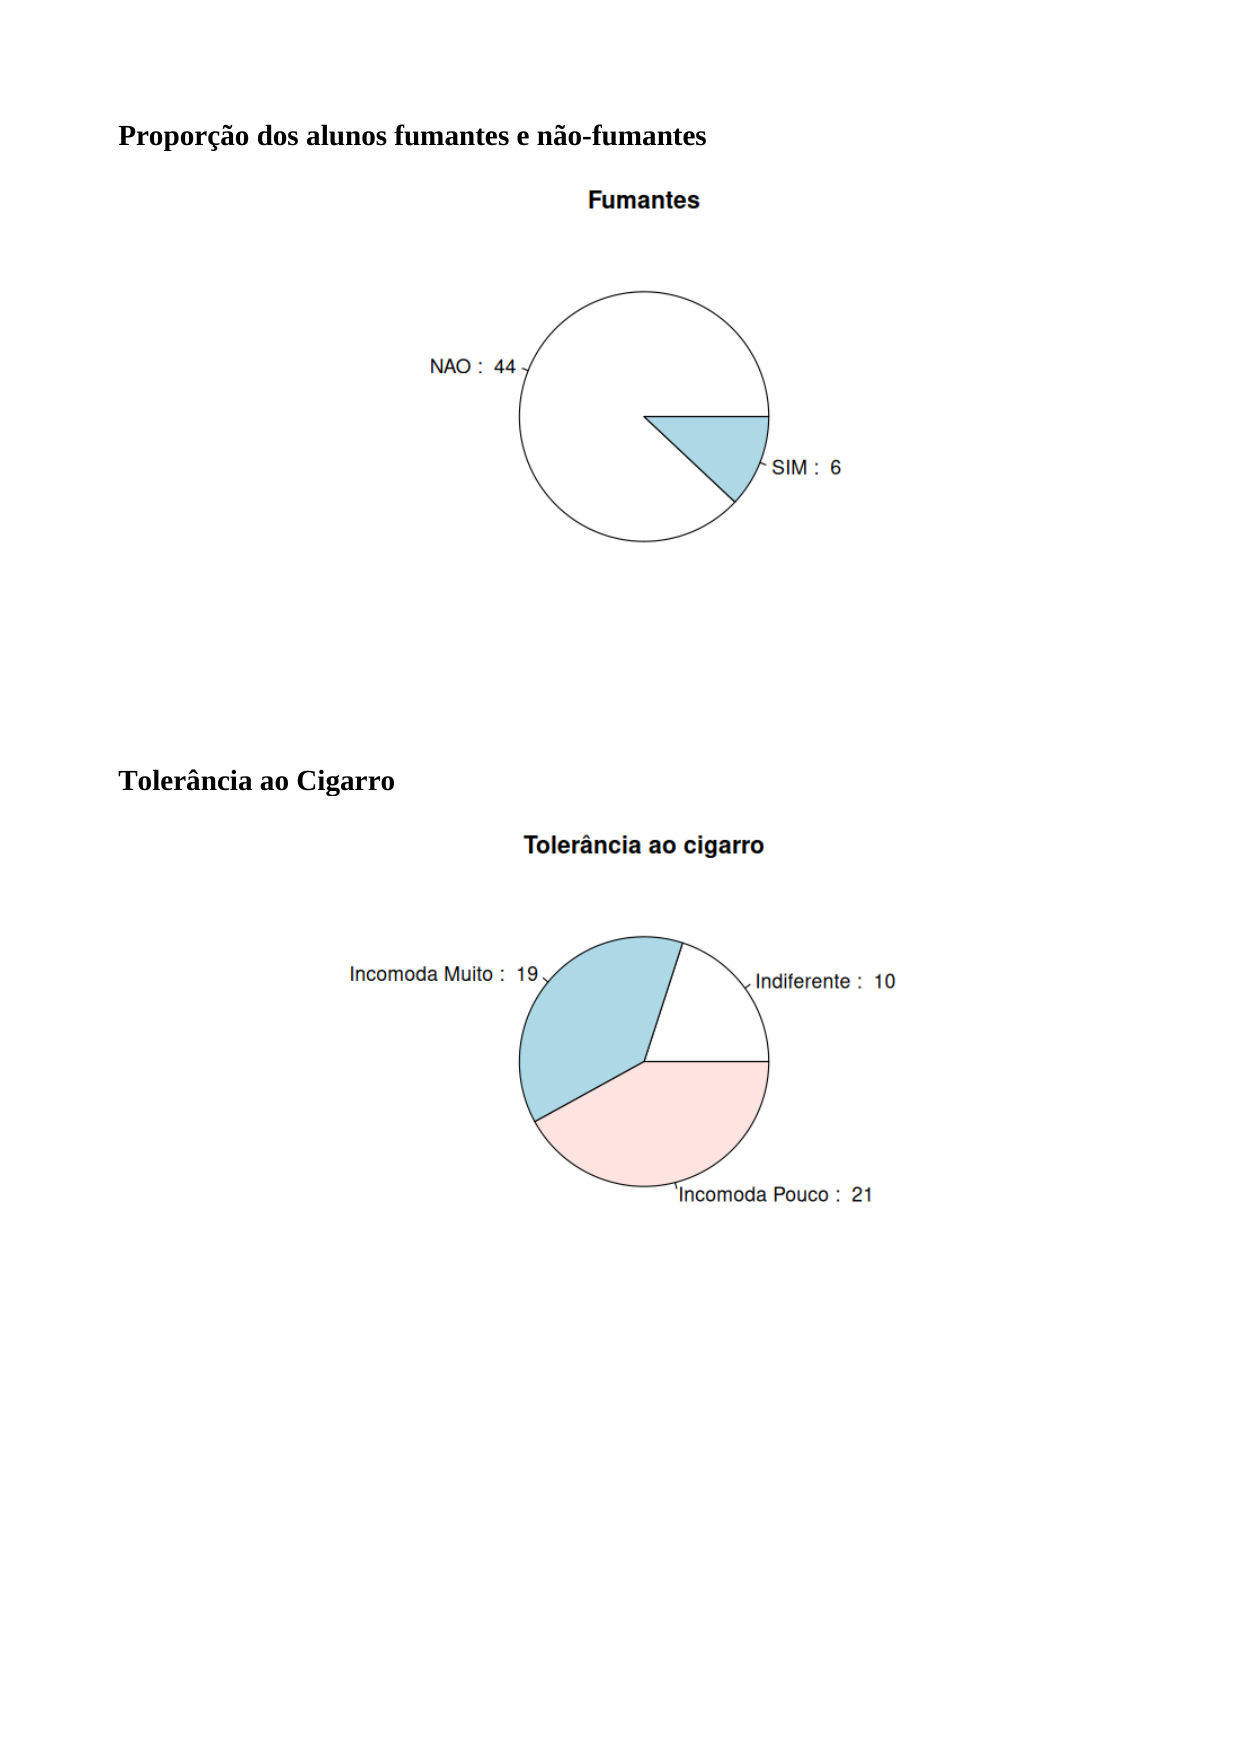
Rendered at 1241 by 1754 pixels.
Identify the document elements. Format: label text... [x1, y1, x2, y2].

text Proporção dos alunos fumantes e não-fumantes [118, 118, 1122, 151]
text Tolerância ao Cigarro [118, 763, 1122, 796]
picture [118, 796, 1123, 1351]
picture [118, 151, 1123, 706]
